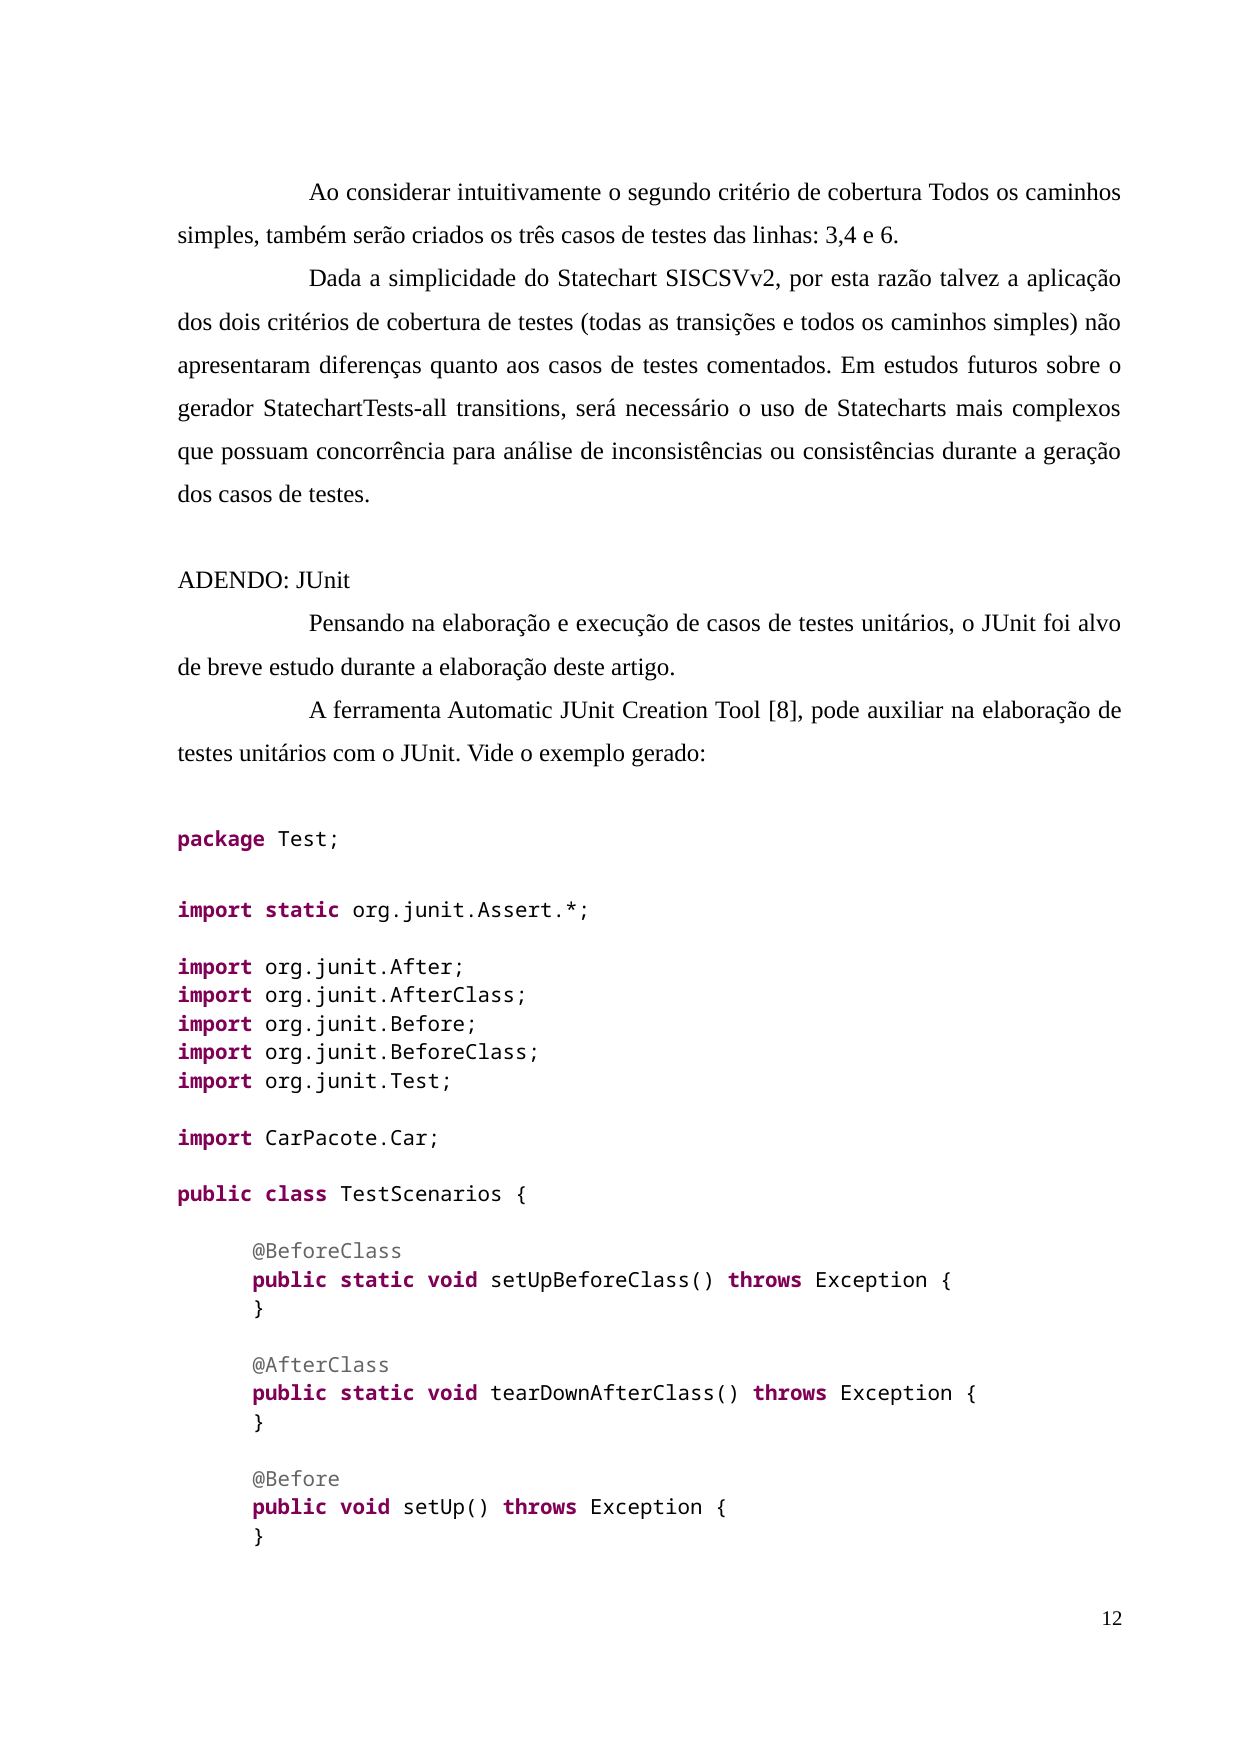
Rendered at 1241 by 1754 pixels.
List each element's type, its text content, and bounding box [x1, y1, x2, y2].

text Pensando na elaboração e execução de casos de testes unitários, o JUnit foi alvo de breve estudo durante a elaboração deste artigo. [177, 608, 1122, 680]
text @BeforeClass [177, 1236, 1122, 1265]
text public void setUp() throws Exception { [177, 1492, 1122, 1521]
text import org.junit.Test; [177, 1066, 1122, 1094]
text import org.junit.After; [177, 952, 1122, 980]
text import org.junit.Before; [177, 1009, 1122, 1037]
text @AfterClass [177, 1350, 1122, 1378]
text import static org.junit.Assert.*; [177, 895, 1122, 923]
text Dada a simplicidade do Statechart SISCSVv2, por esta razão talvez a aplicação dos dois critérios de cobertura de testes (todas as transições e todos os caminhos simples) não apresentaram diferenças quanto aos casos de testes comentados. Em estudos futuros sobre o gerador StatechartTests-all transitions, será necessário o uso de Statecharts mais complexos que possuam concorrência para análise de inconsistências ou consistências durante a geração dos casos de testes. [177, 263, 1122, 508]
text Ao considerar intuitivamente o segundo critério de cobertura Todos os caminhos simples, também serão criados os três casos de testes das linhas: 3,4 e 6. [177, 177, 1122, 249]
text } [177, 1521, 1122, 1549]
text public class TestScenarios { [177, 1179, 1122, 1208]
text } [177, 1407, 1122, 1435]
text ADENDO: JUnit [177, 565, 1122, 594]
text } [177, 1293, 1122, 1322]
text @Before [177, 1464, 1122, 1492]
text import org.junit.AfterClass; [177, 980, 1122, 1009]
text import org.junit.BeforeClass; [177, 1037, 1122, 1066]
text public static void tearDownAfterClass() throws Exception { [177, 1378, 1122, 1407]
text public static void setUpBeforeClass() throws Exception { [177, 1265, 1122, 1293]
text package Test; [177, 824, 1122, 852]
text A ferramenta Automatic JUnit Creation Tool [8], pode auxiliar na elaboração de testes unitários com o JUnit. Vide o exemplo gerado: [177, 695, 1122, 767]
text import CarPacote.Car; [177, 1123, 1122, 1151]
